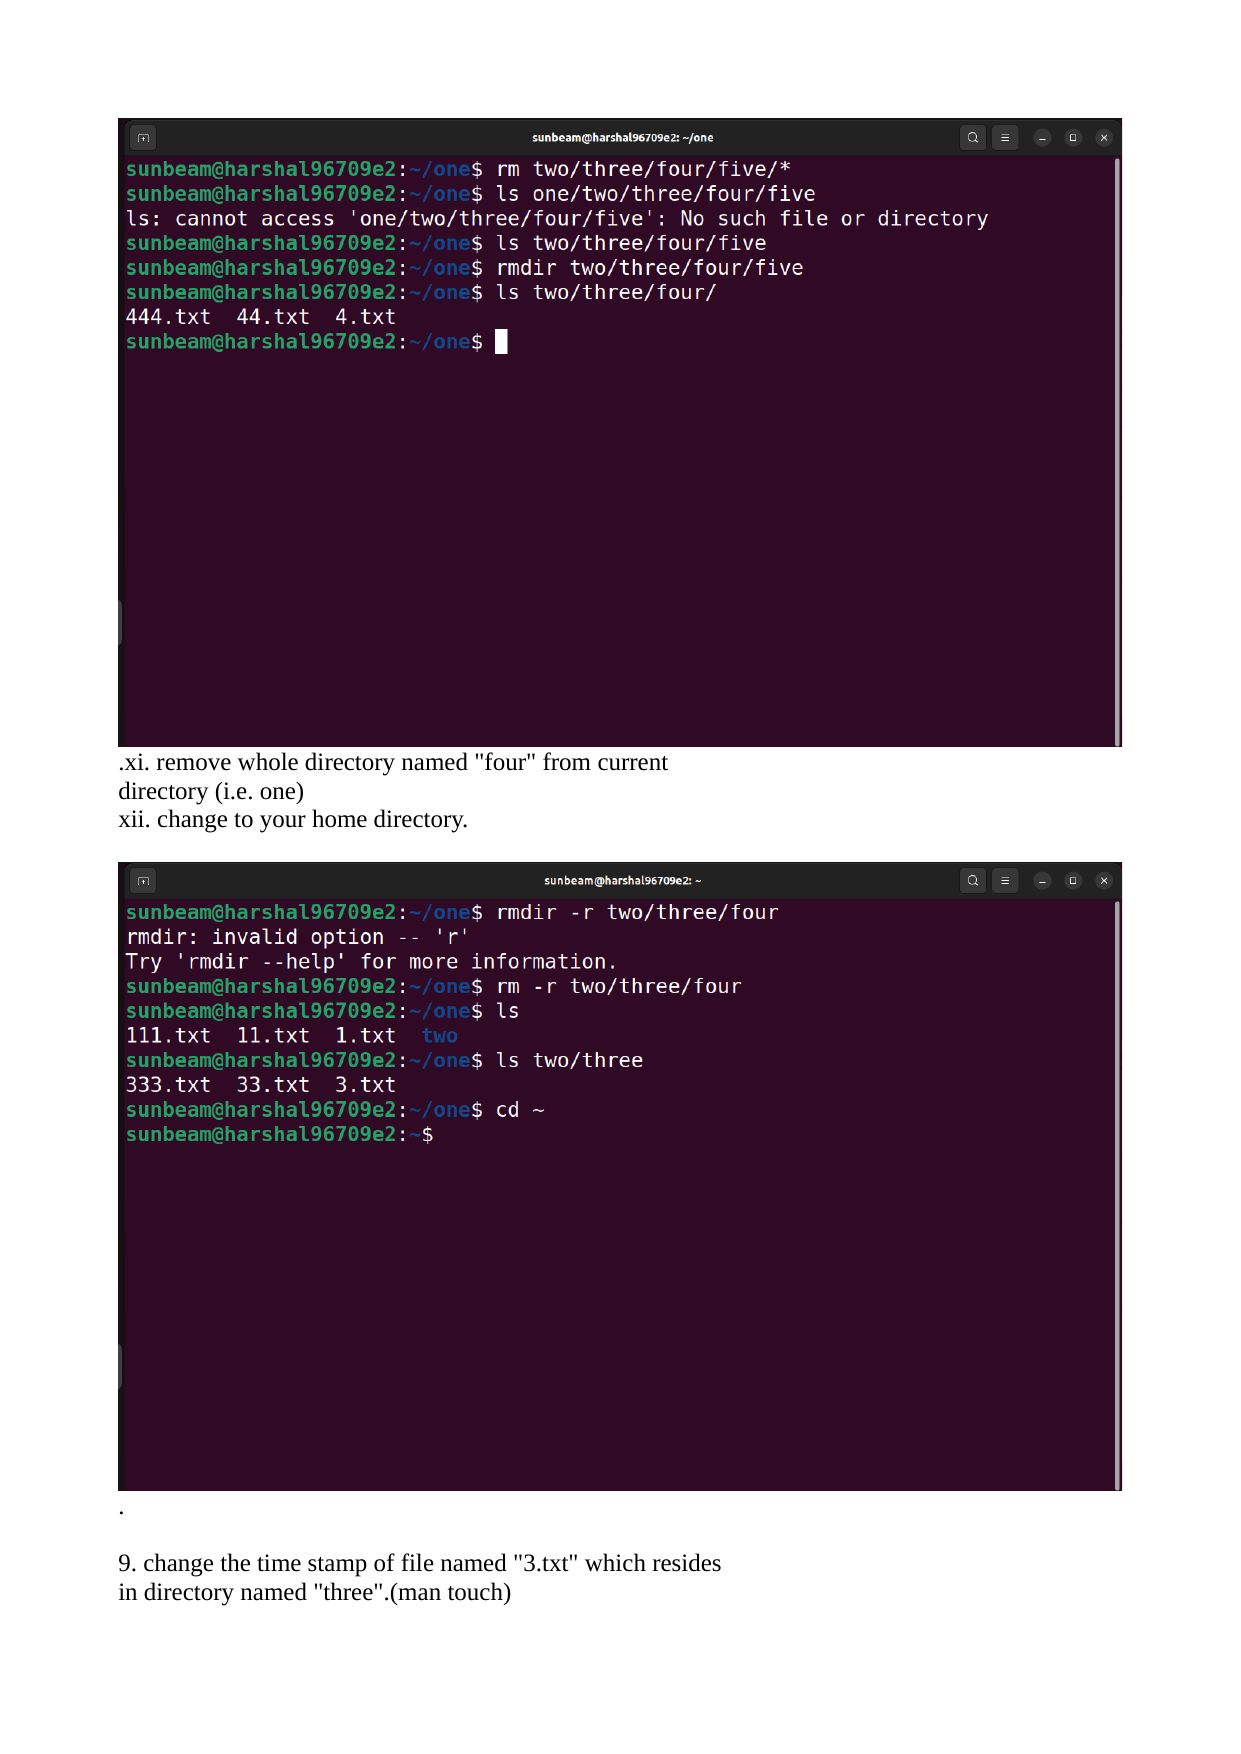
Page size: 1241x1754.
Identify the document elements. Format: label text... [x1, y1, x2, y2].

text .xi. remove whole directory named "four" from current [118, 747, 1122, 776]
text 9. change the time stamp of file named "3.txt" which resides [118, 1548, 1122, 1577]
text directory (i.e. one) [118, 776, 1122, 804]
text in directory named "three".(man touch) [118, 1577, 1122, 1606]
text xii. change to your home directory. [118, 804, 1122, 833]
picture [118, 118, 1123, 747]
text . [118, 1491, 1122, 1520]
picture [118, 862, 1123, 1491]
